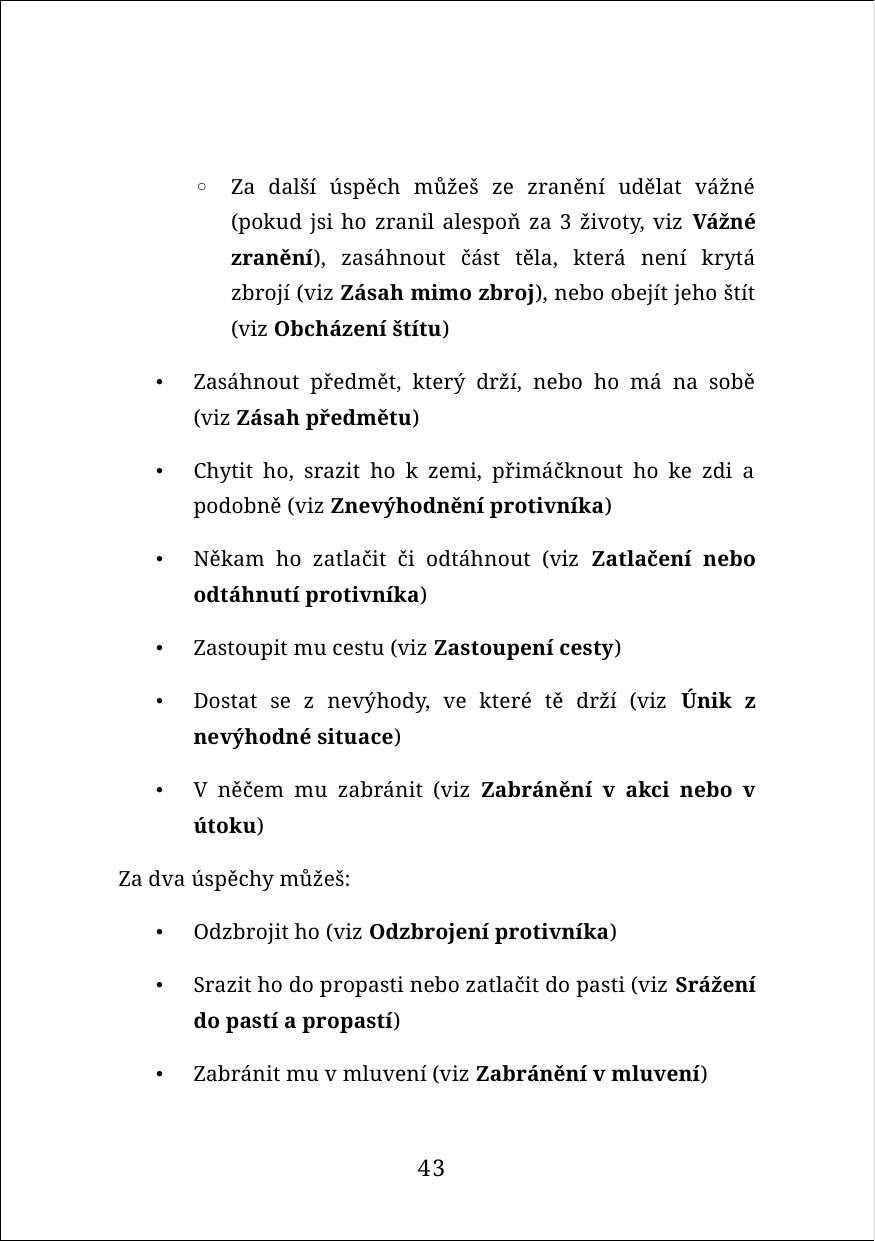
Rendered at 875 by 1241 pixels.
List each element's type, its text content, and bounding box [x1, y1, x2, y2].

list V něčem mu zabránit (viz Zabránění v akci nebo v útoku) [156, 775, 756, 839]
list Někam ho zatlačit či odtáhnout (viz Zatlačení nebo odtáhnutí protivníka) [156, 544, 756, 608]
list Odzbrojit ho (viz Odzbrojení protivníka) [156, 917, 756, 946]
list Za další úspěch můžeš ze zranění udělat vážné (pokud jsi ho zranil alespoň za 3 životy, viz Vážné zranění), zasáhnout část těla, která není krytá zbrojí (viz Zásah mimo zbroj), nebo obejít jeho štít (viz Obcházení štítu) [193, 172, 756, 342]
text Za dva úspěchy můžeš: [118, 864, 756, 892]
list Srazit ho do propasti nebo zatlačit do pasti (viz Srážení do pastí a propastí) [156, 971, 756, 1034]
list Zastoupit mu cestu (viz Zastoupení cesty) [156, 633, 756, 662]
list Zabránit mu v mluvení (viz Zabránění v mluvení) [156, 1059, 756, 1088]
list Zasáhnout předmět, který drží, nebo ho má na sobě (viz Zásah předmětu) [156, 367, 756, 431]
list Dostat se z nevýhody, ve které tě drží (viz Únik z nevýhodné situace) [156, 687, 756, 751]
list Chytit ho, srazit ho k zemi, přimáčknout ho ke zdi a podobně (viz Znevýhodnění protivníka) [156, 456, 756, 520]
